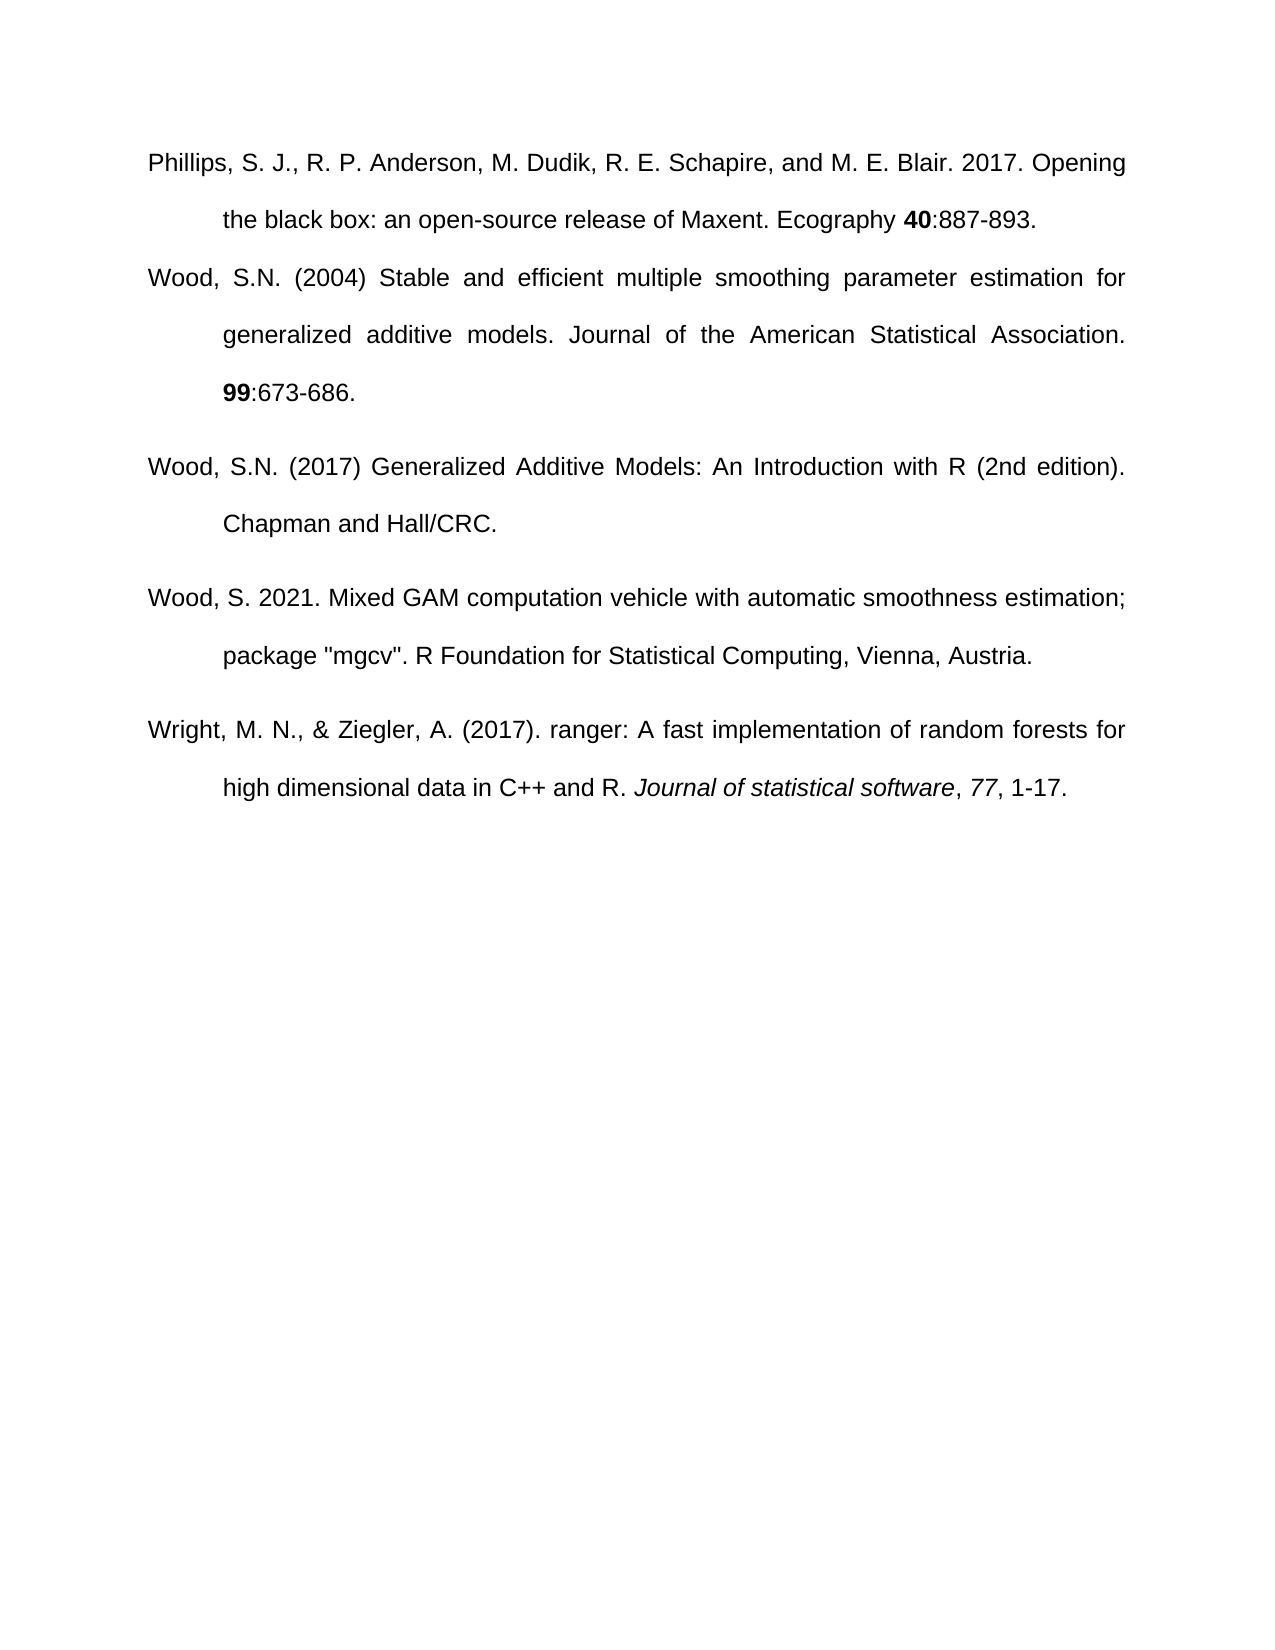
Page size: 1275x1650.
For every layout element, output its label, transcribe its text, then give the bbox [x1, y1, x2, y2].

text Phillips, S. J., R. P. Anderson, M. Dudik, R. E. Schapire, and M. E. Blair. 2017. Opening the black box: an open-source release of Maxent. Ecography 40:887-893. [148, 148, 1127, 234]
text Wood, S. 2021. Mixed GAM computation vehicle with automatic smoothness estimation; package "mgcv". R Foundation for Statistical Computing, Vienna, Austria. [148, 583, 1127, 670]
text Wood, S.N. (2004) Stable and efficient multiple smoothing parameter estimation for generalized additive models. Journal of the American Statistical Association. 99:673-686. [148, 263, 1127, 406]
text Wood, S.N. (2017) Generalized Additive Models: An Introduction with R (2nd edition). Chapman and Hall/CRC. [148, 452, 1127, 538]
text Wright, M. N., & Ziegler, A. (2017). ranger: A fast implementation of random forests for high dimensional data in C++ and R. Journal of statistical software, 77, 1-17. [148, 715, 1127, 801]
